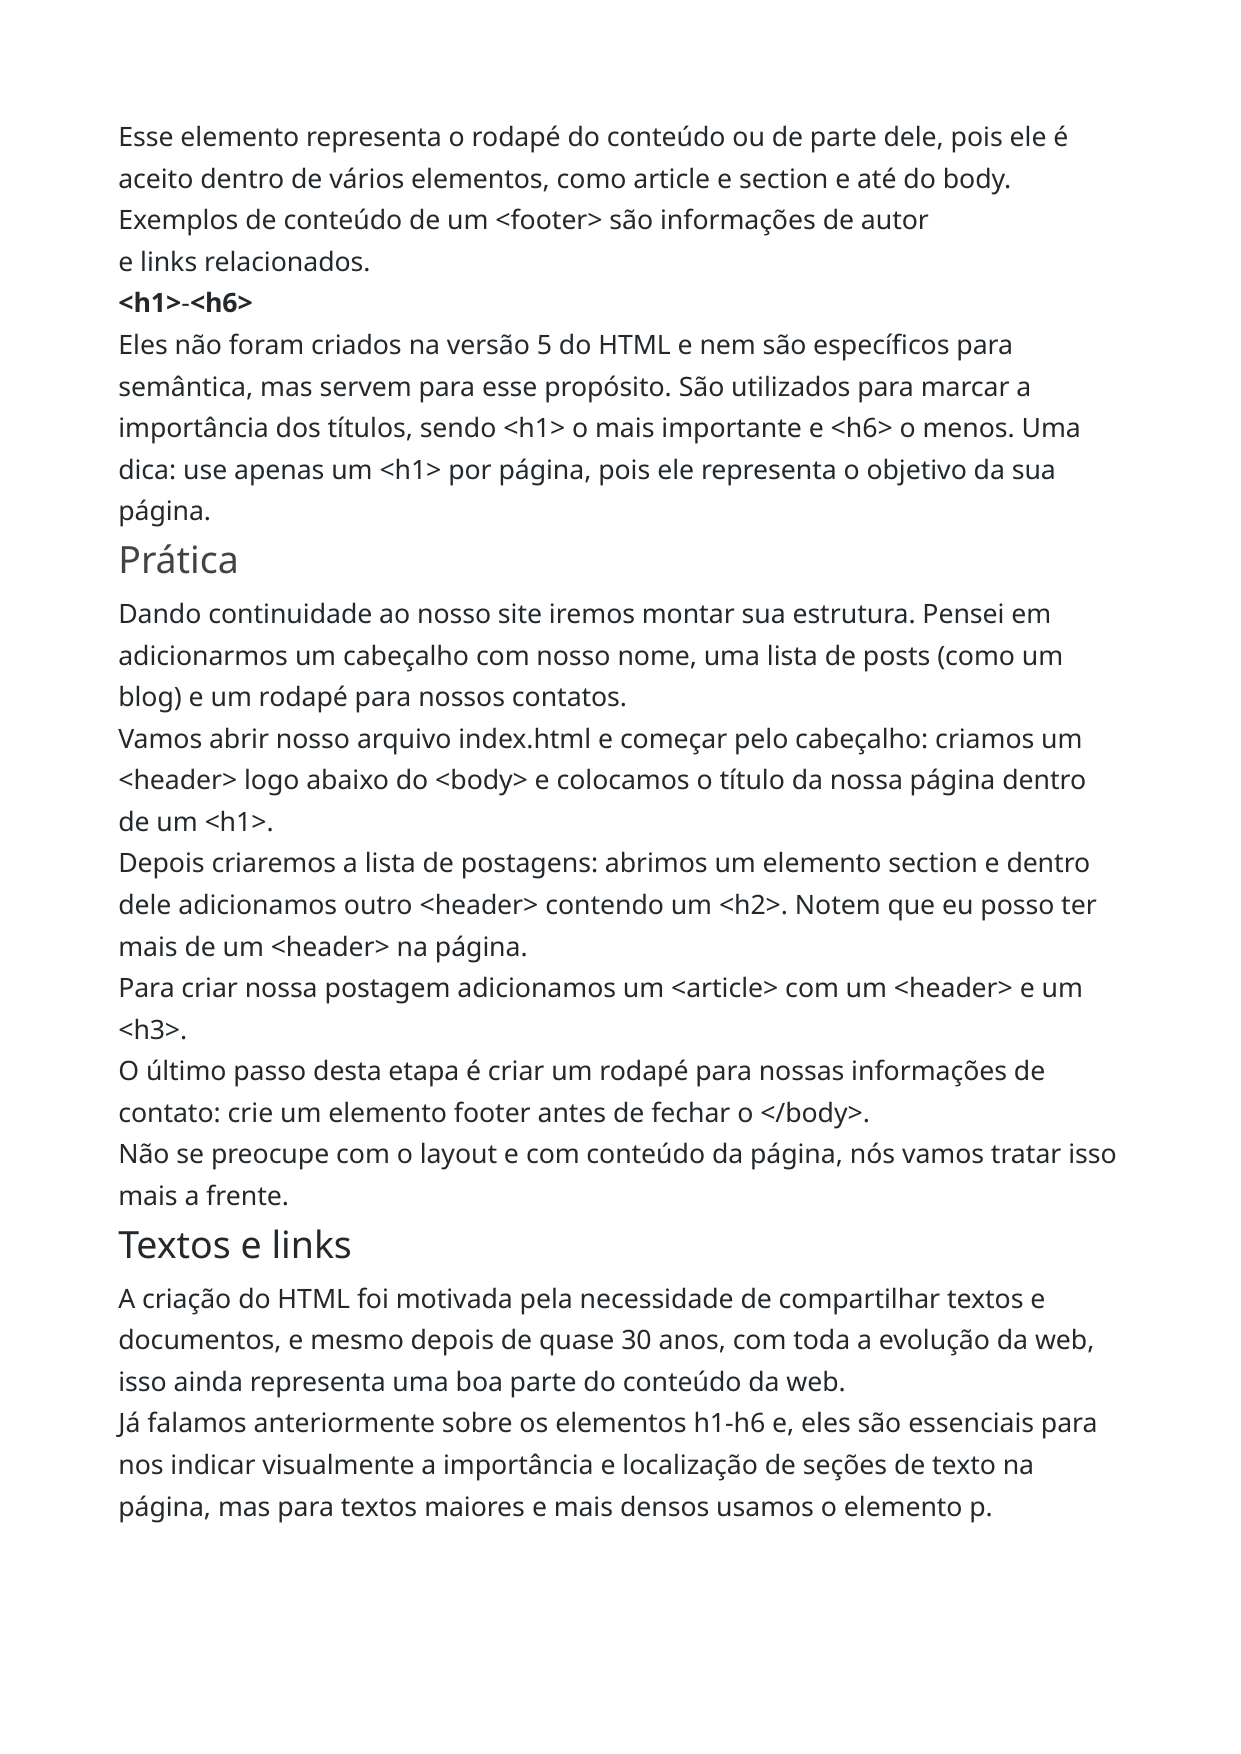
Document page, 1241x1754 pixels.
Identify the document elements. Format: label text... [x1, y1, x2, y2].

text Esse elemento representa o rodapé do conteúdo ou de parte dele, pois ele é aceito dentro de vários elementos, como article e section e até do body. Exemplos de conteúdo de um <footer> são informações de autor e links relacionados. [118, 118, 1122, 279]
text Depois criaremos a lista de postagens: abrimos um elemento section e dentro dele adicionamos outro <header> contendo um <h2>. Notem que eu posso ter mais de um <header> na página. [118, 844, 1122, 964]
subtitle Textos e links [118, 1218, 1122, 1269]
text Já falamos anteriormente sobre os elementos h1-h6 e, eles são essenciais para nos indicar visualmente a importância e localização de seções de texto na página, mas para textos maiores e mais densos usamos o elemento p. [118, 1404, 1122, 1524]
text Vamos abrir nosso arquivo index.html e começar pelo cabeçalho: criamos um <header> logo abaixo do <body> e colocamos o título da nossa página dentro de um <h1>. [118, 720, 1122, 839]
text Eles não foram criados na versão 5 do HTML e nem são específicos para semântica, mas servem para esse propósito. São utilizados para marcar a importância dos títulos, sendo <h1> o mais importante e <h6> o menos. Uma dica: use apenas um <h1> por página, pois ele representa o objetivo da sua página. [118, 326, 1122, 528]
text A criação do HTML foi motivada pela necessidade de compartilhar textos e documentos, e mesmo depois de quase 30 anos, com toda a evolução da web, isso ainda representa uma boa parte do conteúdo da web. [118, 1280, 1122, 1399]
text <h1>-<h6> [118, 284, 1122, 321]
text O último passo desta etapa é criar um rodapé para nossas informações de contato: crie um elemento footer antes de fechar o </body>. [118, 1052, 1122, 1130]
text Não se preocupe com o layout e com conteúdo da página, nós vamos tratar isso mais a frente. [118, 1135, 1122, 1213]
text Para criar nossa postagem adicionamos um <article> com um <header> e um <h3>. [118, 969, 1122, 1047]
subtitle Prática [118, 534, 1122, 585]
text Dando continuidade ao nosso site iremos montar sua estrutura. Pensei em adicionarmos um cabeçalho com nosso nome, uma lista de posts (como um blog) e um rodapé para nossos contatos. [118, 595, 1122, 714]
